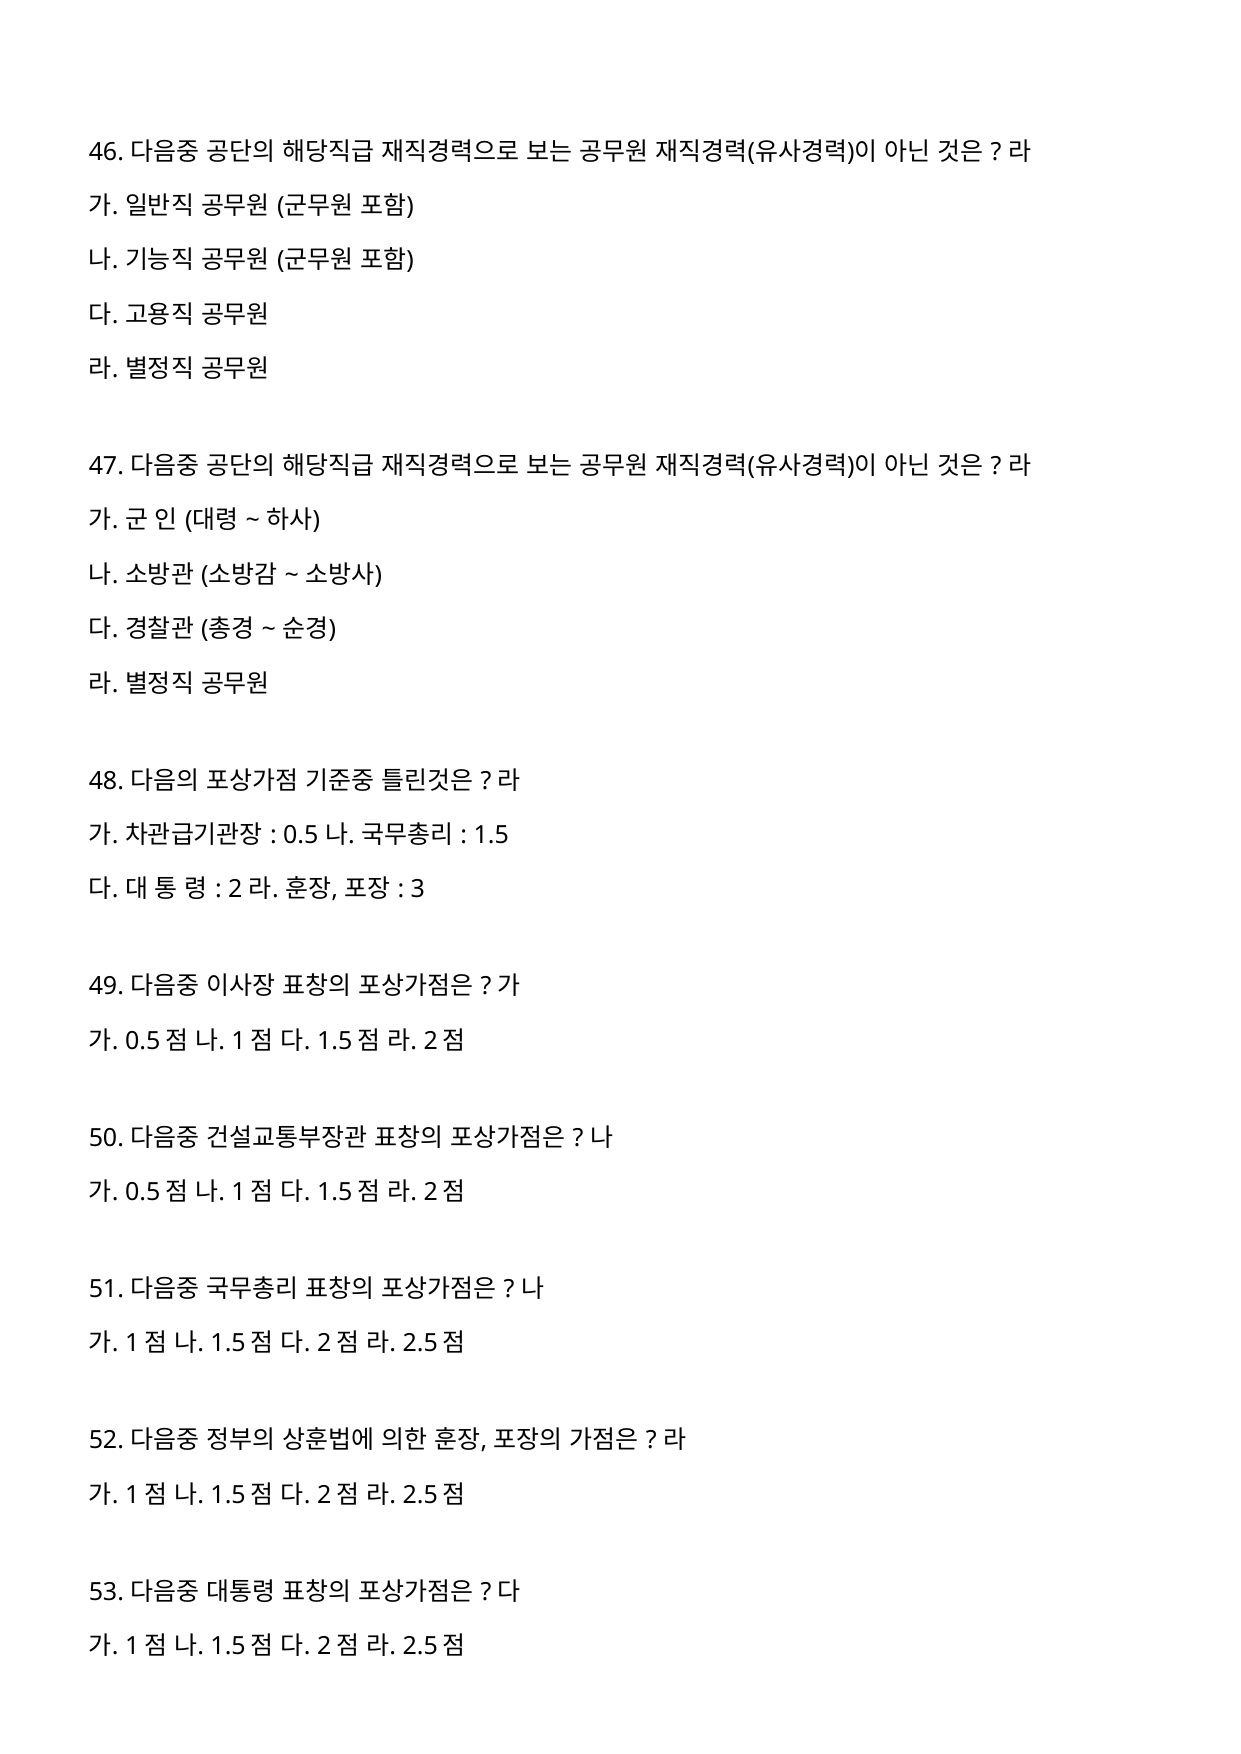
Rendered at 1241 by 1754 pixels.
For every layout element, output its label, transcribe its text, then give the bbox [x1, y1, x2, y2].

text 가. 1점 나. 1.5점 다. 2점 라. 2.5점 [88, 1474, 1152, 1511]
text 47. 다음중 공단의 해당직급 재직경력으로 보는 공무원 재직경력(유사경력)이 아닌 것은 ? 라 [88, 446, 1152, 482]
text 나. 기능직 공무원 (군무원 포함) [88, 240, 1152, 276]
text 49. 다음중 이사장 표창의 포상가점은 ? 가 [88, 966, 1152, 1002]
text 가. 군 인 (대령 ~ 하사) [88, 500, 1152, 536]
text 가. 0.5점 나. 1점 다. 1.5점 라. 2점 [88, 1020, 1152, 1056]
text 52. 다음중 정부의 상훈법에 의한 훈장, 포장의 가점은 ? 라 [88, 1420, 1152, 1456]
text 가. 1점 나. 1.5점 다. 2점 라. 2.5점 [88, 1323, 1152, 1359]
text 나. 소방관 (소방감 ~ 소방사) [88, 554, 1152, 591]
text 다. 고용직 공무원 [88, 294, 1152, 331]
text 50. 다음중 건설교통부장관 표창의 포상가점은 ? 나 [88, 1117, 1152, 1153]
text 라. 별정직 공무원 [88, 663, 1152, 699]
text 46. 다음중 공단의 해당직급 재직경력으로 보는 공무원 재직경력(유사경력)이 아닌 것은 ? 라 [88, 131, 1152, 167]
text 가. 차관급기관장 : 0.5 나. 국무총리 : 1.5 [88, 814, 1152, 851]
text 가. 일반직 공무원 (군무원 포함) [88, 186, 1152, 222]
text 51. 다음중 국무총리 표창의 포상가점은 ? 나 [88, 1268, 1152, 1305]
text 다. 대 통 령 : 2 라. 훈장, 포장 : 3 [88, 869, 1152, 905]
text 가. 1점 나. 1.5점 다. 2점 라. 2.5점 [88, 1626, 1152, 1662]
text 다. 경찰관 (총경 ~ 순경) [88, 609, 1152, 645]
text 53. 다음중 대통령 표창의 포상가점은 ? 다 [88, 1571, 1152, 1607]
text 라. 별정직 공무원 [88, 349, 1152, 385]
text 가. 0.5점 나. 1점 다. 1.5점 라. 2점 [88, 1172, 1152, 1208]
text 48. 다음의 포상가점 기준중 틀린것은 ? 라 [88, 760, 1152, 796]
